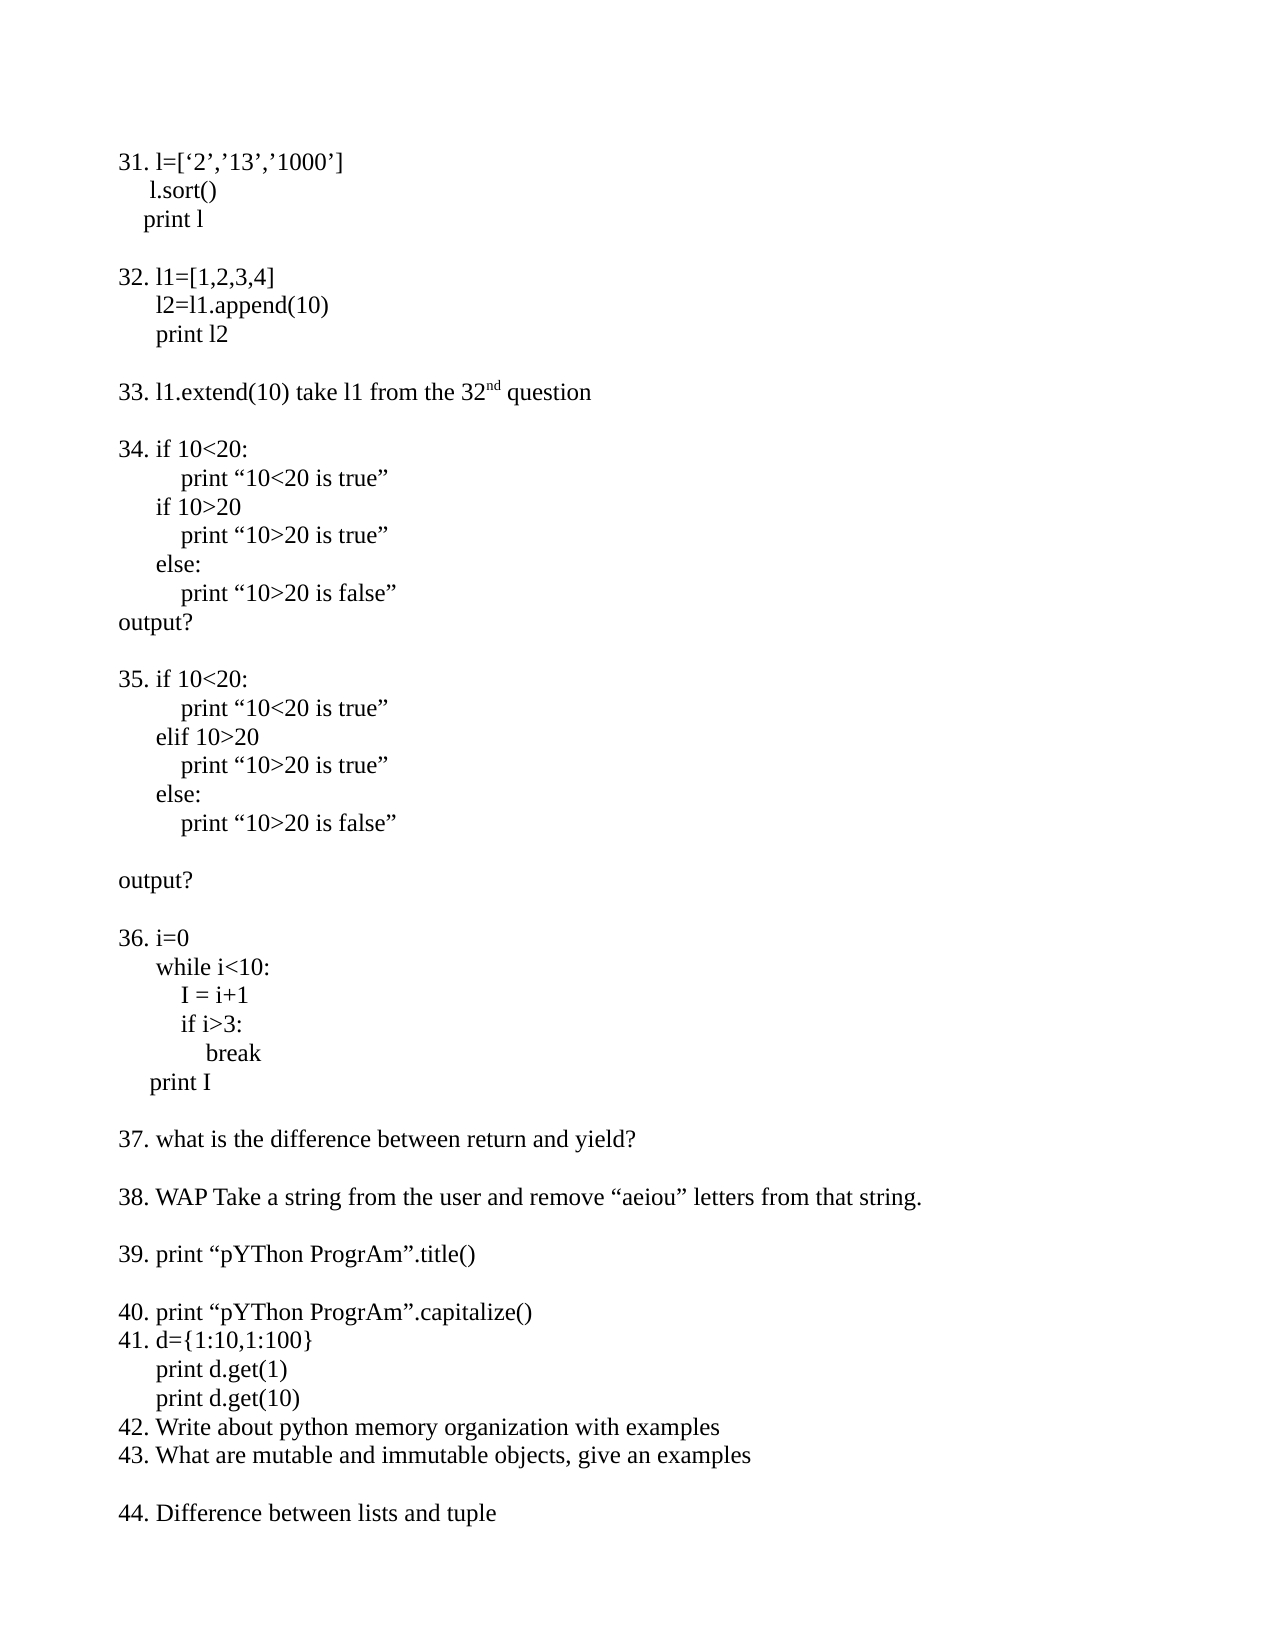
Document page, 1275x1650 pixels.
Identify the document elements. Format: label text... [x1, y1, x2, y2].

text print “10<20 is true” [118, 463, 1157, 492]
text print “10>20 is false” [118, 578, 1157, 607]
text print “10>20 is true” [118, 751, 1157, 779]
text else: [118, 779, 1157, 808]
text 40. print “pYThon ProgrAm”.capitalize() [118, 1297, 1157, 1326]
text 32. l1=[1,2,3,4] [118, 262, 1157, 291]
text output? [118, 866, 1157, 894]
text 35. if 10<20: [118, 664, 1157, 693]
text 31. l=[‘2’,’13’,’1000’] [118, 147, 1157, 176]
text while i<10: [118, 952, 1157, 981]
text 38. WAP Take a string from the user and remove “aeiou” letters from that string. [118, 1182, 1157, 1211]
text print l2 [118, 319, 1157, 348]
text print d.get(10) [118, 1383, 1157, 1412]
text print l [118, 204, 1157, 233]
text 42. Write about python memory organization with examples [118, 1412, 1157, 1441]
text print I [118, 1067, 1157, 1096]
text 43. What are mutable and immutable objects, give an examples [118, 1441, 1157, 1469]
text 34. if 10<20: [118, 434, 1157, 463]
text print “10>20 is true” [118, 521, 1157, 549]
text 36. i=0 [118, 923, 1157, 952]
text print “10<20 is true” [118, 693, 1157, 722]
text break [118, 1038, 1157, 1067]
text print “10>20 is false” [118, 808, 1157, 837]
text if i>3: [118, 1009, 1157, 1038]
text else: [118, 549, 1157, 578]
text if 10>20 [118, 492, 1157, 521]
text 37. what is the difference between return and yield? [118, 1124, 1157, 1153]
text print d.get(1) [118, 1354, 1157, 1383]
text 33. l1.extend(10) take l1 from the 32nd question [118, 377, 1157, 406]
text 44. Difference between lists and tuple [118, 1498, 1157, 1527]
text I = i+1 [118, 981, 1157, 1009]
text 39. print “pYThon ProgrAm”.title() [118, 1239, 1157, 1268]
text elif 10>20 [118, 722, 1157, 751]
text 41. d={1:10,1:100} [118, 1326, 1157, 1354]
text l.sort() [118, 176, 1157, 204]
text l2=l1.append(10) [118, 291, 1157, 319]
text output? [118, 607, 1157, 636]
